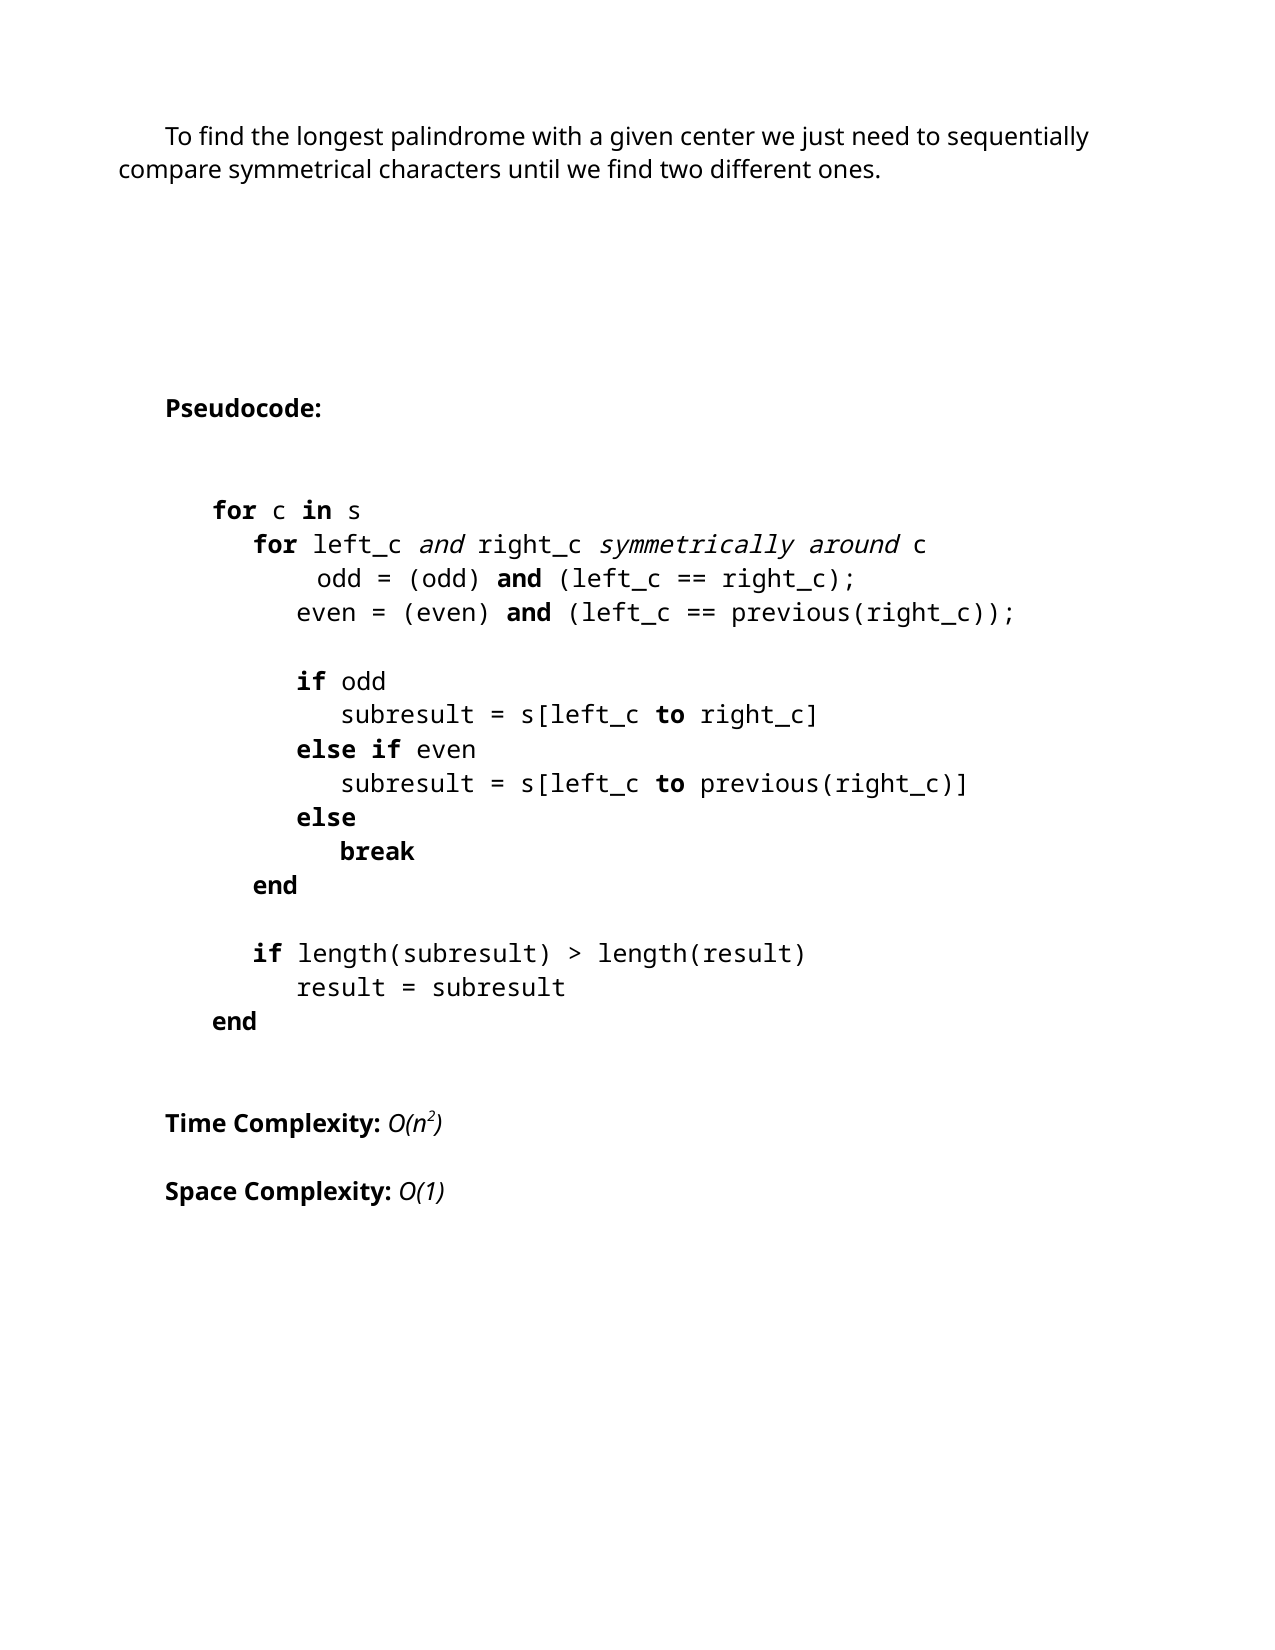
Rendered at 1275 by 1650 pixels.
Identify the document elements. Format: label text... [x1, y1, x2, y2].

text subresult = s[left_c to previous(right_c)] [165, 765, 1157, 799]
text for c in s [165, 493, 1157, 527]
text result = subresult [165, 970, 1157, 1004]
text even = (even) and (left_c == previous(right_c)); [165, 595, 1157, 629]
text else if even [165, 731, 1157, 765]
text end [165, 1004, 1157, 1038]
text Time Complexity: O(n2) [118, 1106, 1157, 1140]
text end [165, 867, 1157, 902]
text if odd [165, 663, 1157, 697]
text Pseudocode: [118, 391, 1157, 425]
text subresult = s[left_c to right_c] [165, 697, 1157, 731]
text else [165, 799, 1157, 833]
text if length(subresult) > length(result) [165, 936, 1157, 970]
text To find the longest palindrome with a given center we just need to sequentially compare symmetrical characters until we find two different ones. [118, 118, 1157, 186]
text for left_c and right_c symmetrically around c [165, 527, 1157, 561]
text Space Complexity: O(1) [118, 1174, 1157, 1208]
text odd = (odd) and (left_c == right_c); [165, 561, 1157, 595]
text break [165, 833, 1157, 867]
